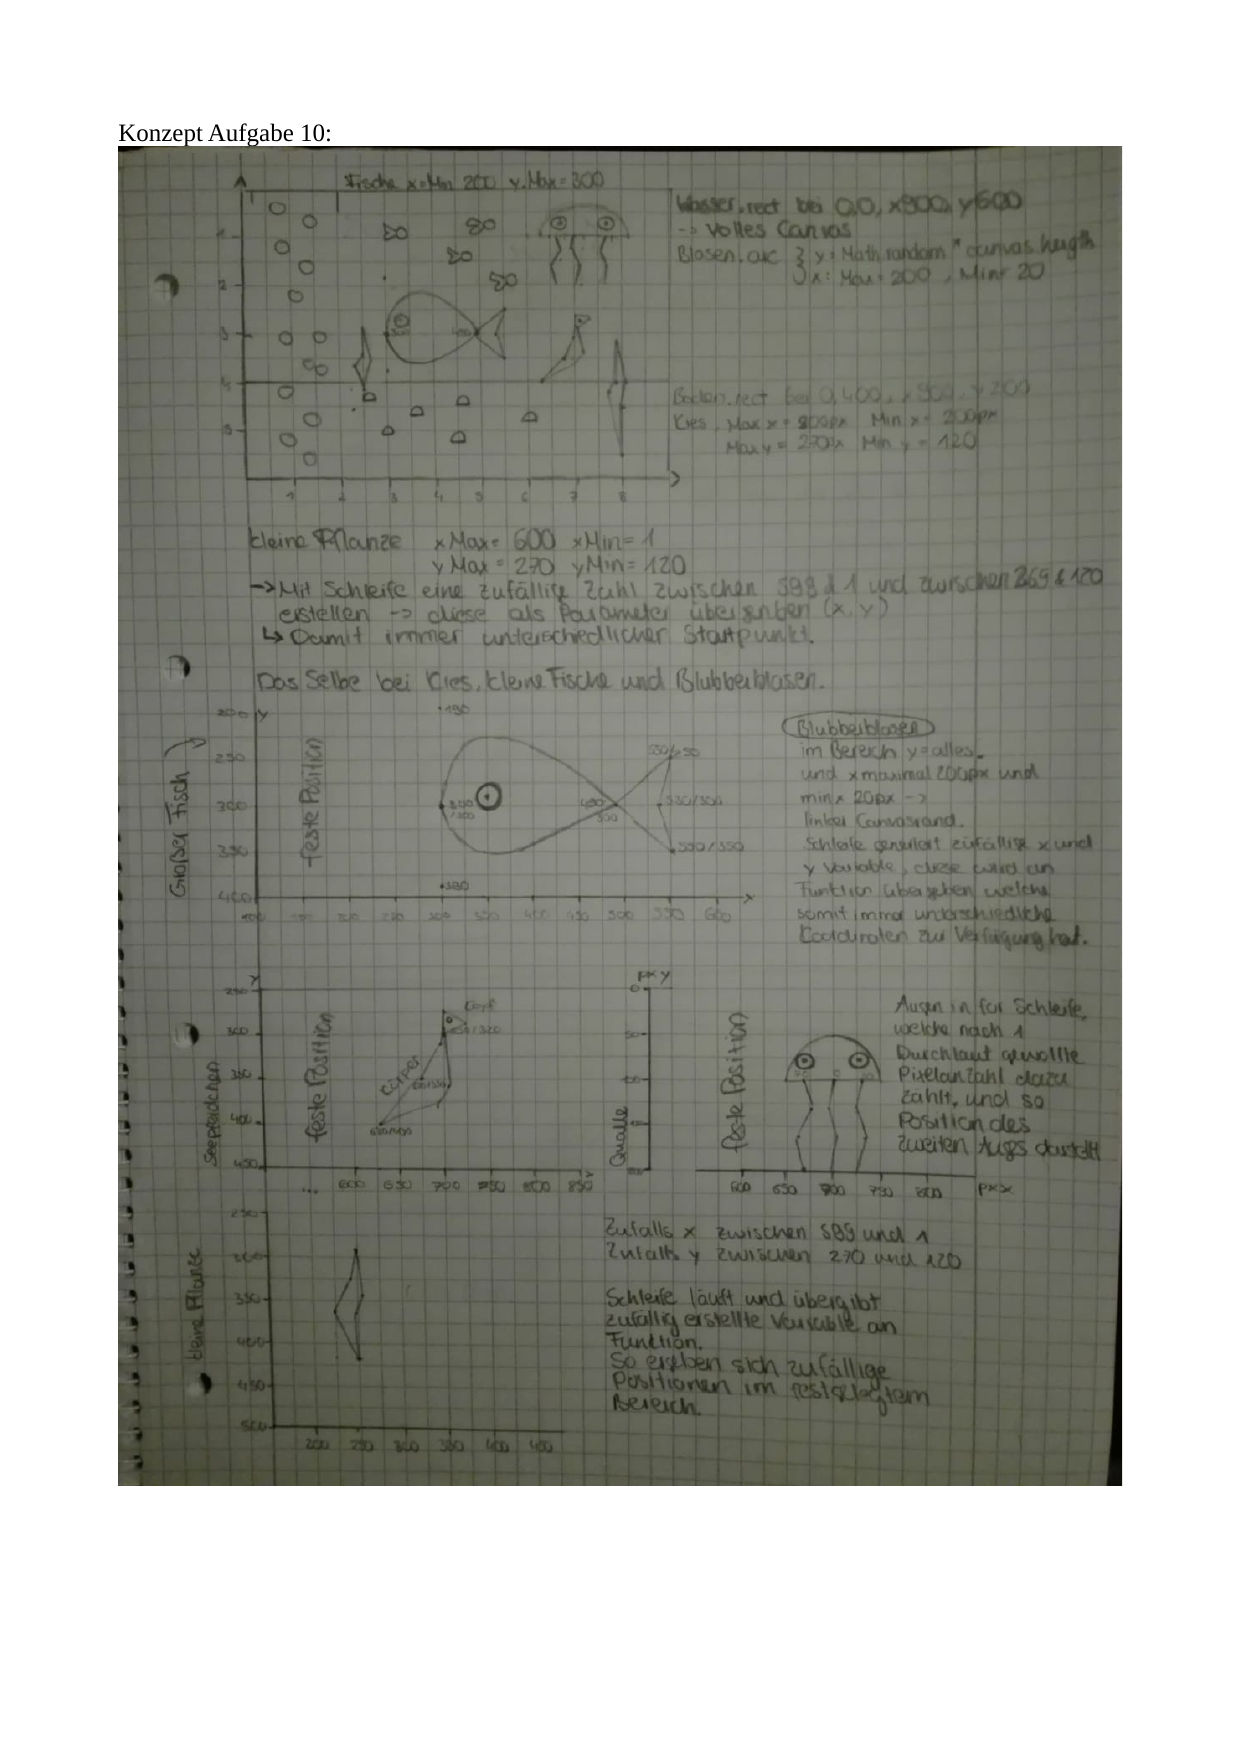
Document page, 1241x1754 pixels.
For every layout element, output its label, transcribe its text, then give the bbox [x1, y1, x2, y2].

picture [118, 146, 1123, 1486]
text Konzept Aufgabe 10: [118, 118, 1122, 146]
